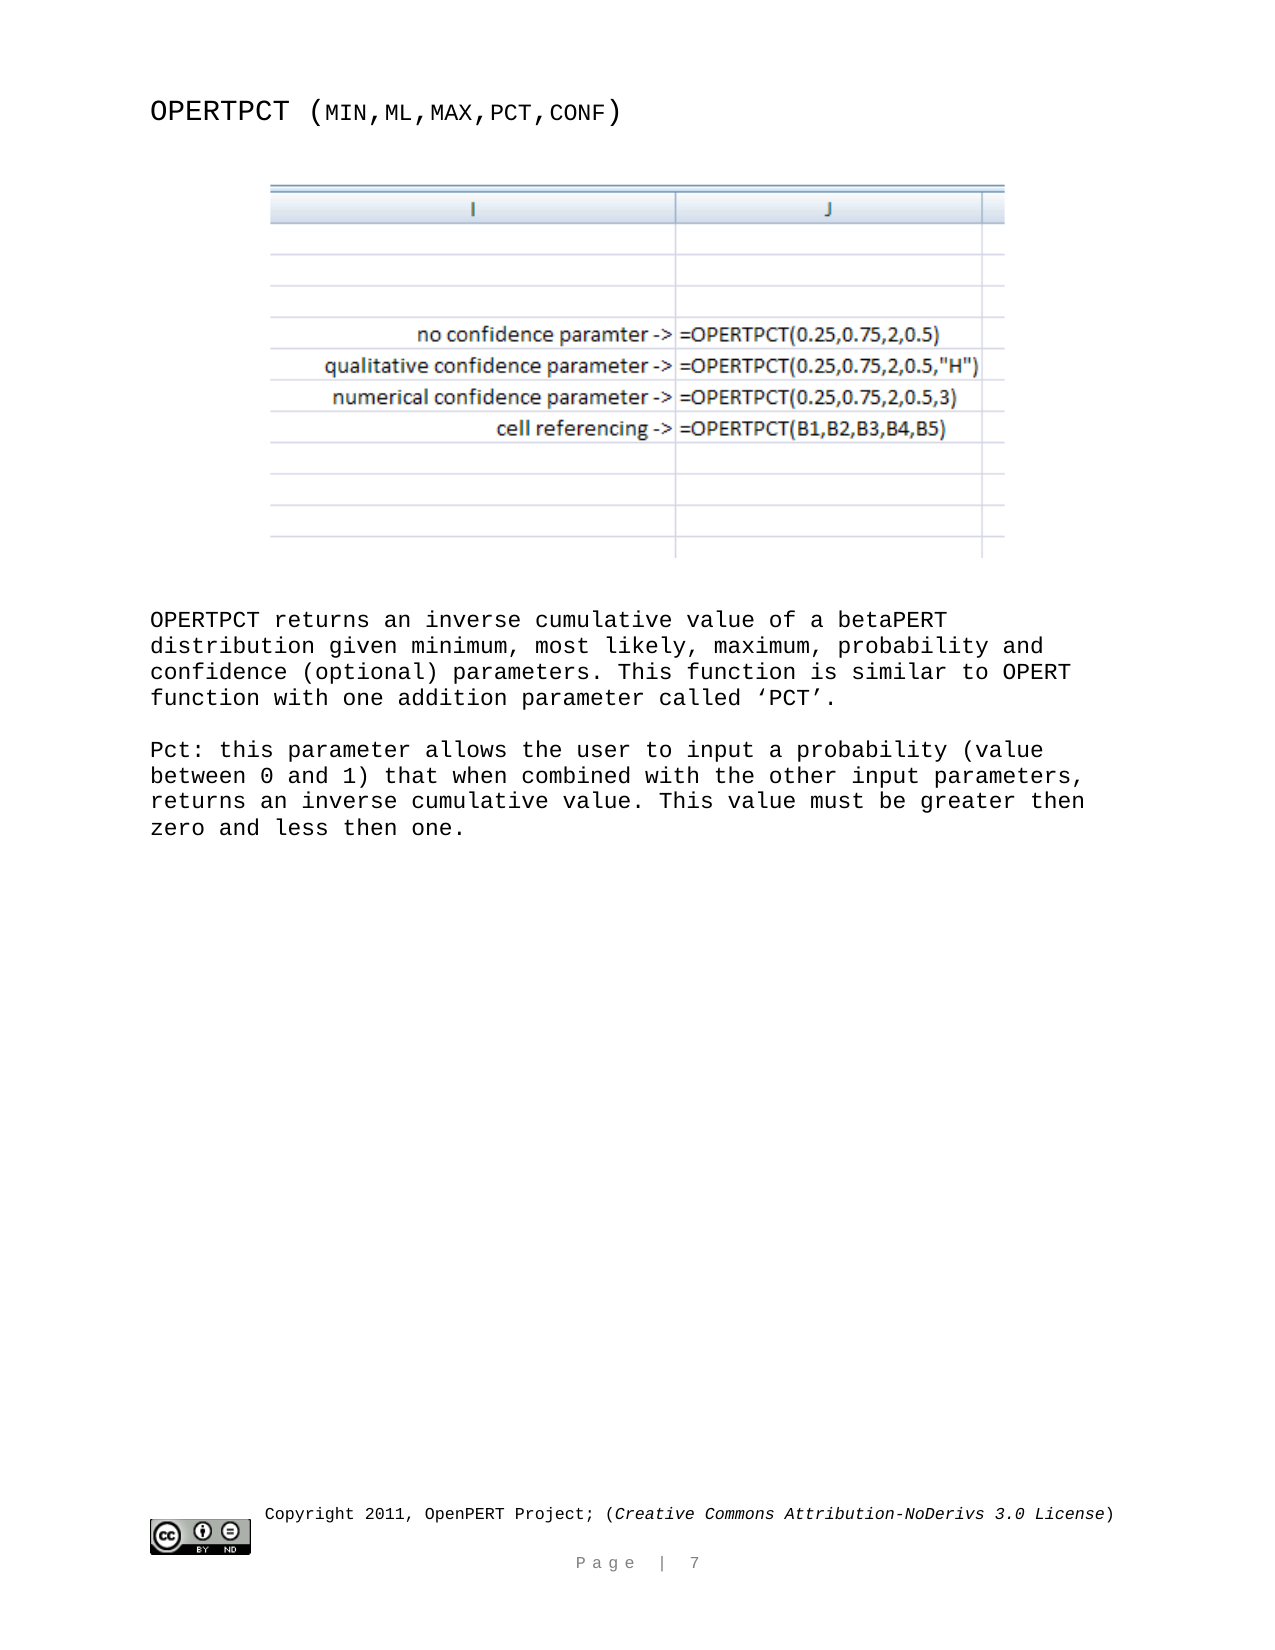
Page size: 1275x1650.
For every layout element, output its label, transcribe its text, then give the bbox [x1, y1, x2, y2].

text Pct: this parameter allows the user to input a probability (value between 0 and 1) that when combined with the other input parameters, returns an inverse cumulative value. This value must be greater then zero and less then one. [150, 738, 1125, 842]
text OPERTPCT returns an inverse cumulative value of a betaPERT distribution given minimum, most likely, maximum, probability and confidence (optional) parameters. This function is similar to OPERT function with one addition parameter called ‘PCT’. [150, 608, 1125, 712]
subtitle OPERTPCT (min,ml,max,pct,conf) [150, 96, 1125, 129]
